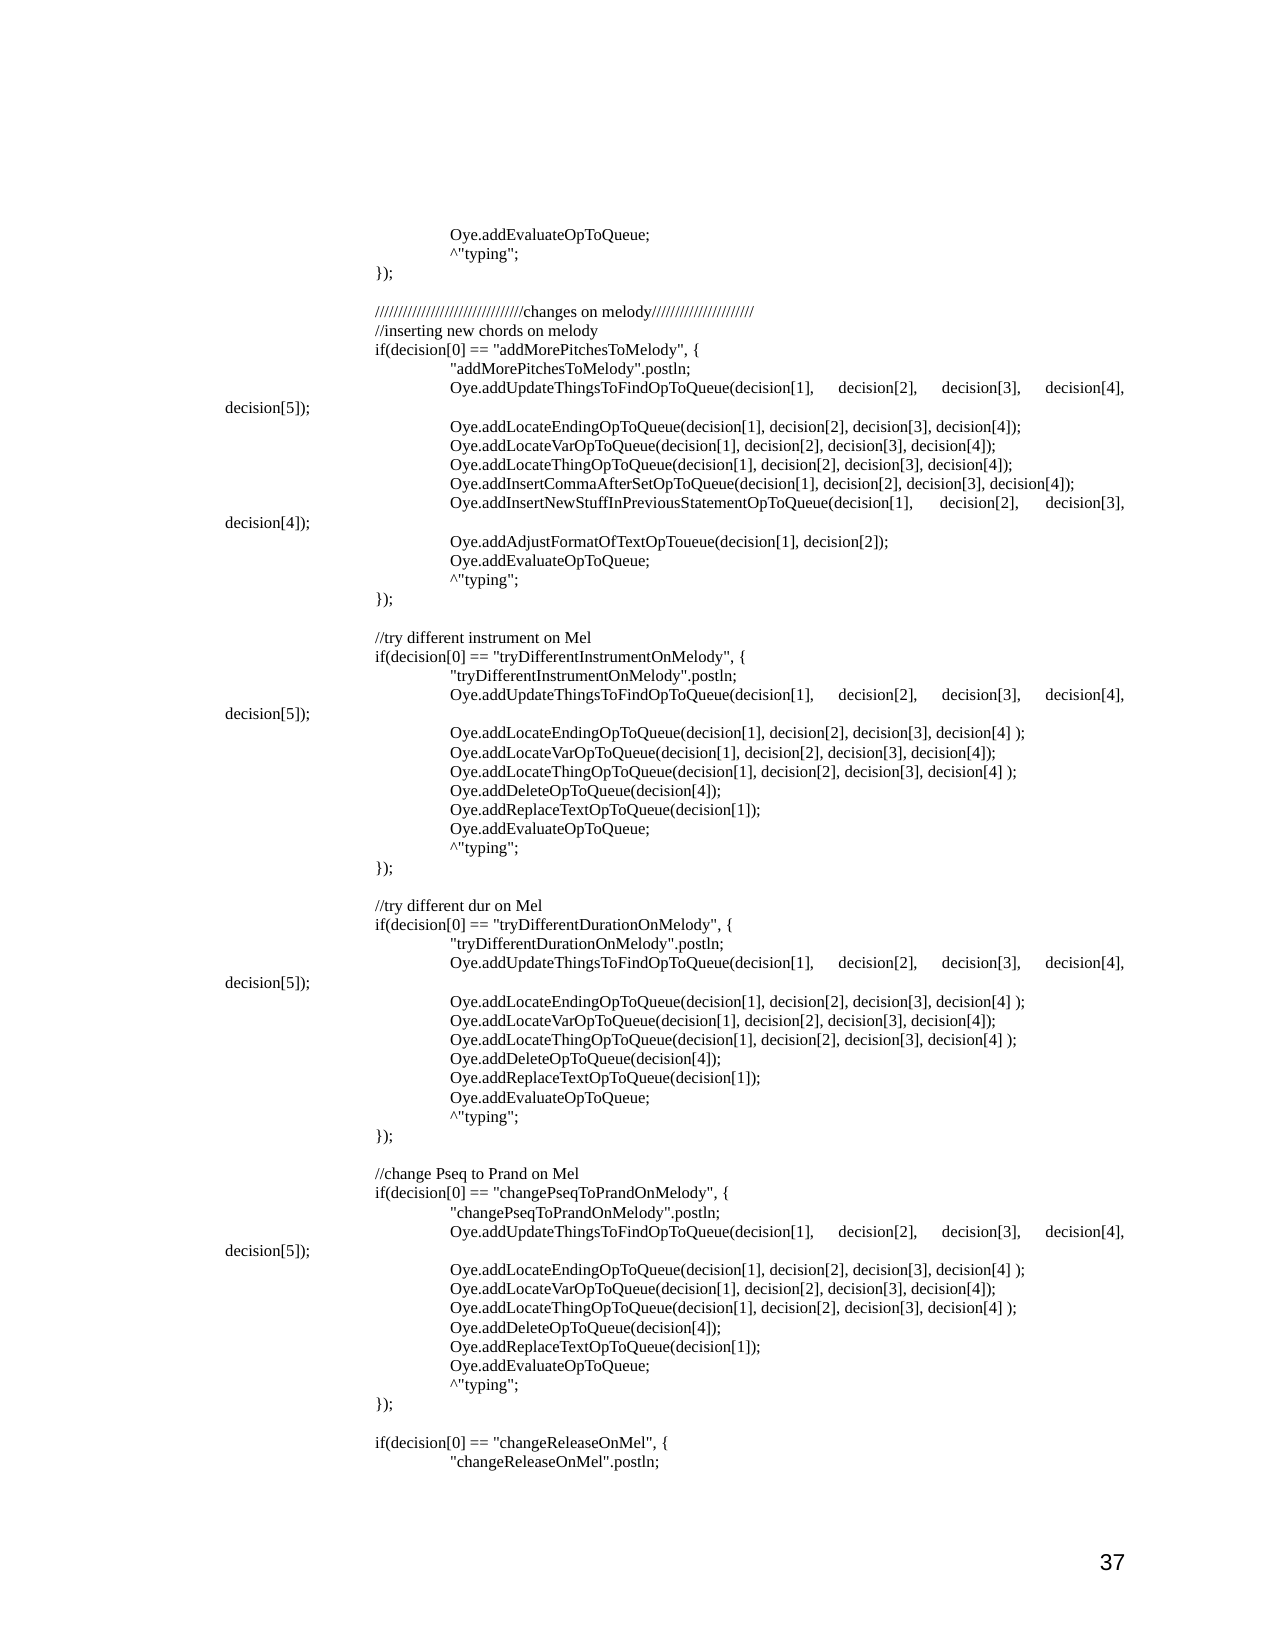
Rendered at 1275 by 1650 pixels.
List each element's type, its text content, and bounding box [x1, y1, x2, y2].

text }); [225, 1394, 1125, 1413]
text Oye.addInsertNewStuffInPreviousStatementOpToQueue(decision[1], decision[2], decision[3], decision[4]); [225, 493, 1125, 532]
text ////////////////////////////////changes on melody////////////////////// [225, 302, 1125, 321]
text }); [225, 589, 1125, 608]
text Oye.addLocateVarOpToQueue(decision[1], decision[2], decision[3], decision[4]); [225, 1279, 1125, 1298]
text Oye.addEvaluateOpToQueue; [225, 1087, 1125, 1107]
text if(decision[0] == "changeReleaseOnMel", { [225, 1432, 1125, 1452]
text Oye.addEvaluateOpToQueue; [225, 551, 1125, 570]
text Oye.addLocateVarOpToQueue(decision[1], decision[2], decision[3], decision[4]); [225, 1011, 1125, 1030]
text Oye.addDeleteOpToQueue(decision[4]); [225, 1317, 1125, 1337]
text //inserting new chords on melody [225, 321, 1125, 340]
text "addMorePitchesToMelody".postln; [225, 359, 1125, 378]
text }); [225, 857, 1125, 877]
text ^"typing"; [225, 1107, 1125, 1126]
text ^"typing"; [225, 1375, 1125, 1394]
text ^"typing"; [225, 244, 1125, 263]
text Oye.addEvaluateOpToQueue; [225, 1356, 1125, 1375]
text Oye.addLocateThingOpToQueue(decision[1], decision[2], decision[3], decision[4] ); [225, 1030, 1125, 1049]
text Oye.addAdjustFormatOfTextOpToueue(decision[1], decision[2]); [225, 532, 1125, 551]
text Oye.addLocateEndingOpToQueue(decision[1], decision[2], decision[3], decision[4] ); [225, 992, 1125, 1011]
text "tryDifferentDurationOnMelody".postln; [225, 934, 1125, 953]
text Oye.addUpdateThingsToFindOpToQueue(decision[1], decision[2], decision[3], decision[4], decision[5]); [225, 378, 1125, 417]
text //try different instrument on Mel [225, 627, 1125, 647]
text if(decision[0] == "tryDifferentInstrumentOnMelody", { [225, 647, 1125, 666]
text Oye.addUpdateThingsToFindOpToQueue(decision[1], decision[2], decision[3], decision[4], decision[5]); [225, 953, 1125, 992]
text Oye.addLocateVarOpToQueue(decision[1], decision[2], decision[3], decision[4]); [225, 742, 1125, 762]
text if(decision[0] == "addMorePitchesToMelody", { [225, 340, 1125, 359]
text Oye.addLocateThingOpToQueue(decision[1], decision[2], decision[3], decision[4]); [225, 455, 1125, 474]
text }); [225, 263, 1125, 282]
text "changePseqToPrandOnMelody".postln; [225, 1202, 1125, 1222]
text if(decision[0] == "changePseqToPrandOnMelody", { [225, 1183, 1125, 1202]
text Oye.addInsertCommaAfterSetOpToQueue(decision[1], decision[2], decision[3], decision[4]); [225, 474, 1125, 493]
text Oye.addLocateVarOpToQueue(decision[1], decision[2], decision[3], decision[4]); [225, 436, 1125, 455]
text }); [225, 1126, 1125, 1145]
text //try different dur on Mel [225, 896, 1125, 915]
text "tryDifferentInstrumentOnMelody".postln; [225, 666, 1125, 685]
text Oye.addReplaceTextOpToQueue(decision[1]); [225, 1337, 1125, 1356]
text "changeReleaseOnMel".postln; [225, 1452, 1125, 1471]
text Oye.addEvaluateOpToQueue; [225, 225, 1125, 244]
text Oye.addUpdateThingsToFindOpToQueue(decision[1], decision[2], decision[3], decision[4], decision[5]); [225, 1222, 1125, 1260]
text if(decision[0] == "tryDifferentDurationOnMelody", { [225, 915, 1125, 934]
text Oye.addUpdateThingsToFindOpToQueue(decision[1], decision[2], decision[3], decision[4], decision[5]); [225, 685, 1125, 723]
text Oye.addDeleteOpToQueue(decision[4]); [225, 1049, 1125, 1068]
text Oye.addLocateThingOpToQueue(decision[1], decision[2], decision[3], decision[4] ); [225, 762, 1125, 781]
text Oye.addLocateEndingOpToQueue(decision[1], decision[2], decision[3], decision[4] ); [225, 1260, 1125, 1279]
text Oye.addEvaluateOpToQueue; [225, 819, 1125, 838]
text Oye.addLocateEndingOpToQueue(decision[1], decision[2], decision[3], decision[4]); [225, 417, 1125, 436]
text ^"typing"; [225, 570, 1125, 589]
text //change Pseq to Prand on Mel [225, 1164, 1125, 1183]
text Oye.addLocateThingOpToQueue(decision[1], decision[2], decision[3], decision[4] ); [225, 1298, 1125, 1317]
text Oye.addLocateEndingOpToQueue(decision[1], decision[2], decision[3], decision[4] ); [225, 723, 1125, 742]
text Oye.addReplaceTextOpToQueue(decision[1]); [225, 800, 1125, 819]
text Oye.addDeleteOpToQueue(decision[4]); [225, 781, 1125, 800]
text Oye.addReplaceTextOpToQueue(decision[1]); [225, 1068, 1125, 1087]
text ^"typing"; [225, 838, 1125, 857]
